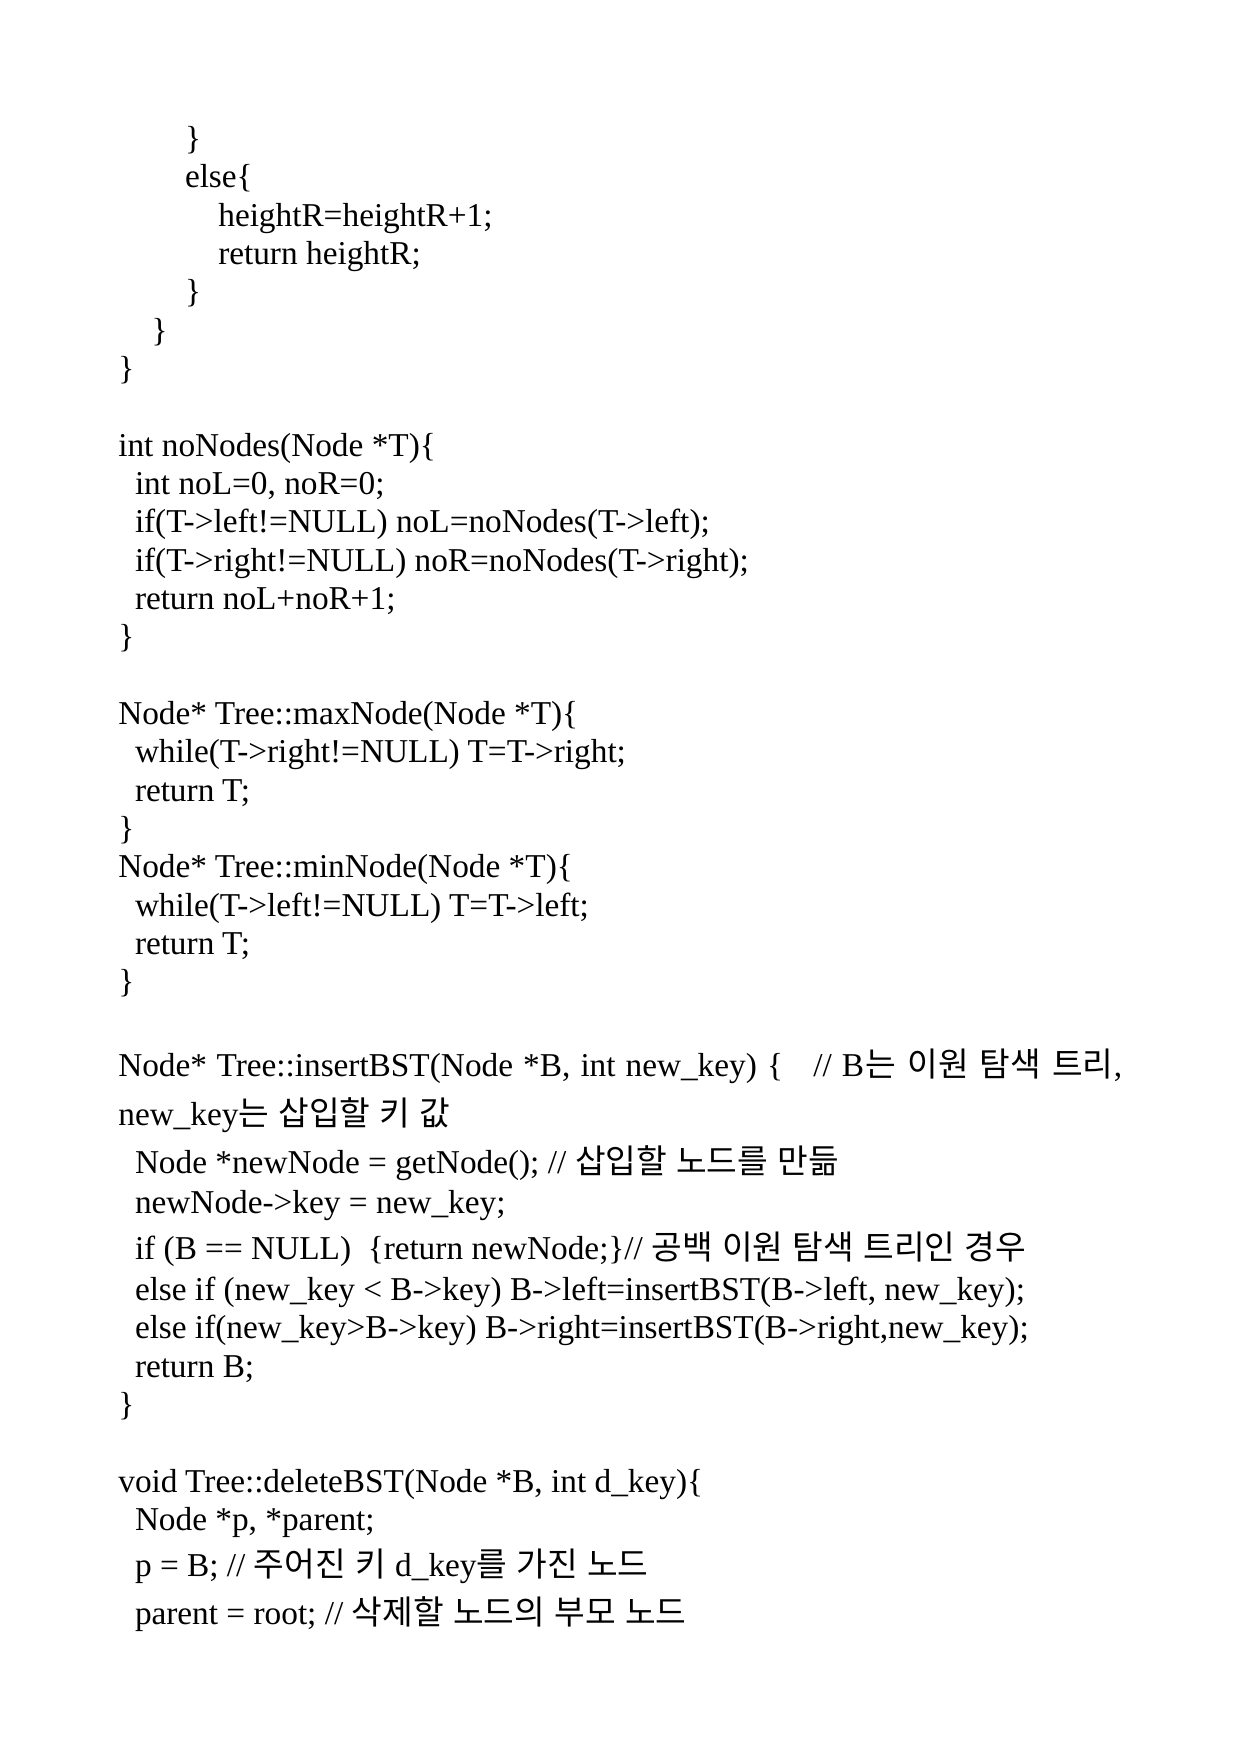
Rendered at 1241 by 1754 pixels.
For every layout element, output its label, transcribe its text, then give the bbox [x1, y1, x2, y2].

text } [118, 348, 1122, 386]
text } [118, 1384, 1122, 1423]
text while(T->right!=NULL) T=T->right; [118, 731, 1122, 770]
text } [118, 271, 1122, 310]
text int noL=0, noR=0; [118, 463, 1122, 501]
text Node *newNode = getNode(); // 삽입할 노드를 만듦 [118, 1134, 1122, 1183]
text } [118, 808, 1122, 846]
text p = B; // 주어진 키 d_key를 가진 노드 [118, 1538, 1122, 1586]
text return T; [118, 923, 1122, 961]
text if(T->right!=NULL) noR=noNodes(T->right); [118, 540, 1122, 578]
text } [118, 118, 1122, 156]
text if (B == NULL) {return newNode;}// 공백 이원 탐색 트리인 경우 [118, 1221, 1122, 1269]
text Node* Tree::insertBST(Node *B, int new_key) { // B는 이원 탐색 트리, new_key는 삽입할 키 값 [118, 1038, 1122, 1134]
text if(T->left!=NULL) noL=noNodes(T->left); [118, 501, 1122, 540]
text return heightR; [118, 233, 1122, 271]
text newNode->key = new_key; [118, 1183, 1122, 1221]
text return T; [118, 770, 1122, 808]
text else{ [118, 156, 1122, 195]
text int noNodes(Node *T){ [118, 425, 1122, 463]
text return noL+noR+1; [118, 578, 1122, 616]
text heightR=heightR+1; [118, 195, 1122, 233]
text return B; [118, 1346, 1122, 1384]
text Node* Tree::maxNode(Node *T){ [118, 693, 1122, 731]
text else if (new_key < B->key) B->left=insertBST(B->left, new_key); [118, 1269, 1122, 1308]
text else if(new_key>B->key) B->right=insertBST(B->right,new_key); [118, 1308, 1122, 1346]
text while(T->left!=NULL) T=T->left; [118, 885, 1122, 923]
text } [118, 616, 1122, 655]
text Node *p, *parent; [118, 1499, 1122, 1538]
text void Tree::deleteBST(Node *B, int d_key){ [118, 1461, 1122, 1499]
text parent = root; // 삭제할 노드의 부모 노드 [118, 1586, 1122, 1634]
text } [118, 961, 1122, 1000]
text } [118, 310, 1122, 348]
text Node* Tree::minNode(Node *T){ [118, 846, 1122, 885]
